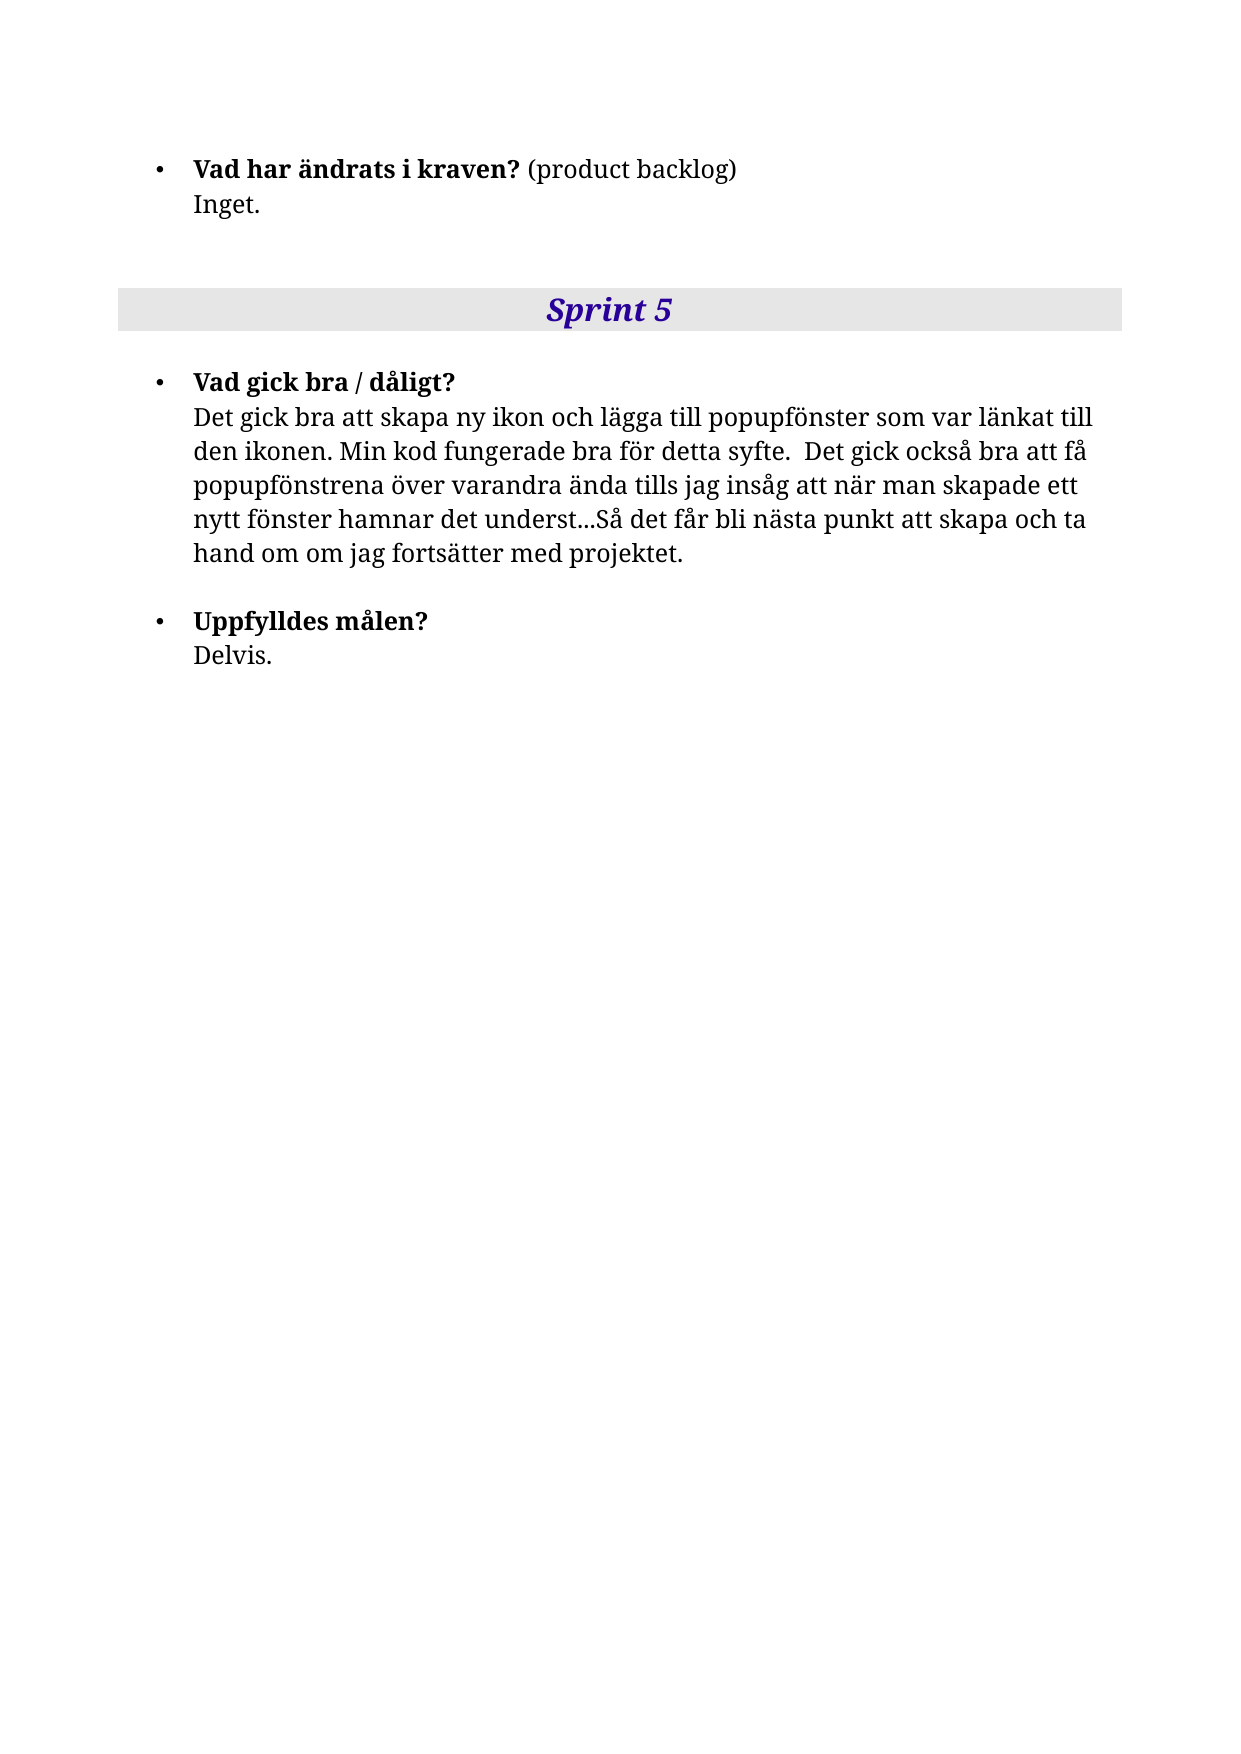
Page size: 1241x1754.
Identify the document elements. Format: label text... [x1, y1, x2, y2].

list Delvis. [156, 638, 1122, 672]
list Det gick bra att skapa ny ikon och lägga till popupfönster som var länkat till den ikonen. Min kod fungerade bra för detta syfte. Det gick också bra att få popupfönstrena över varandra ända tills jag insåg att när man skapade ett nytt fönster hamnar det underst...Så det får bli nästa punkt att skapa och ta hand om om jag fortsätter med projektet. [156, 399, 1122, 569]
list Vad har ändrats i kraven? (product backlog) [156, 152, 1122, 186]
list Inget. [156, 186, 1122, 254]
text Sprint 5 [118, 288, 1122, 331]
list Uppfylldes målen? [156, 603, 1122, 638]
list Vad gick bra / dåligt? [156, 365, 1122, 399]
